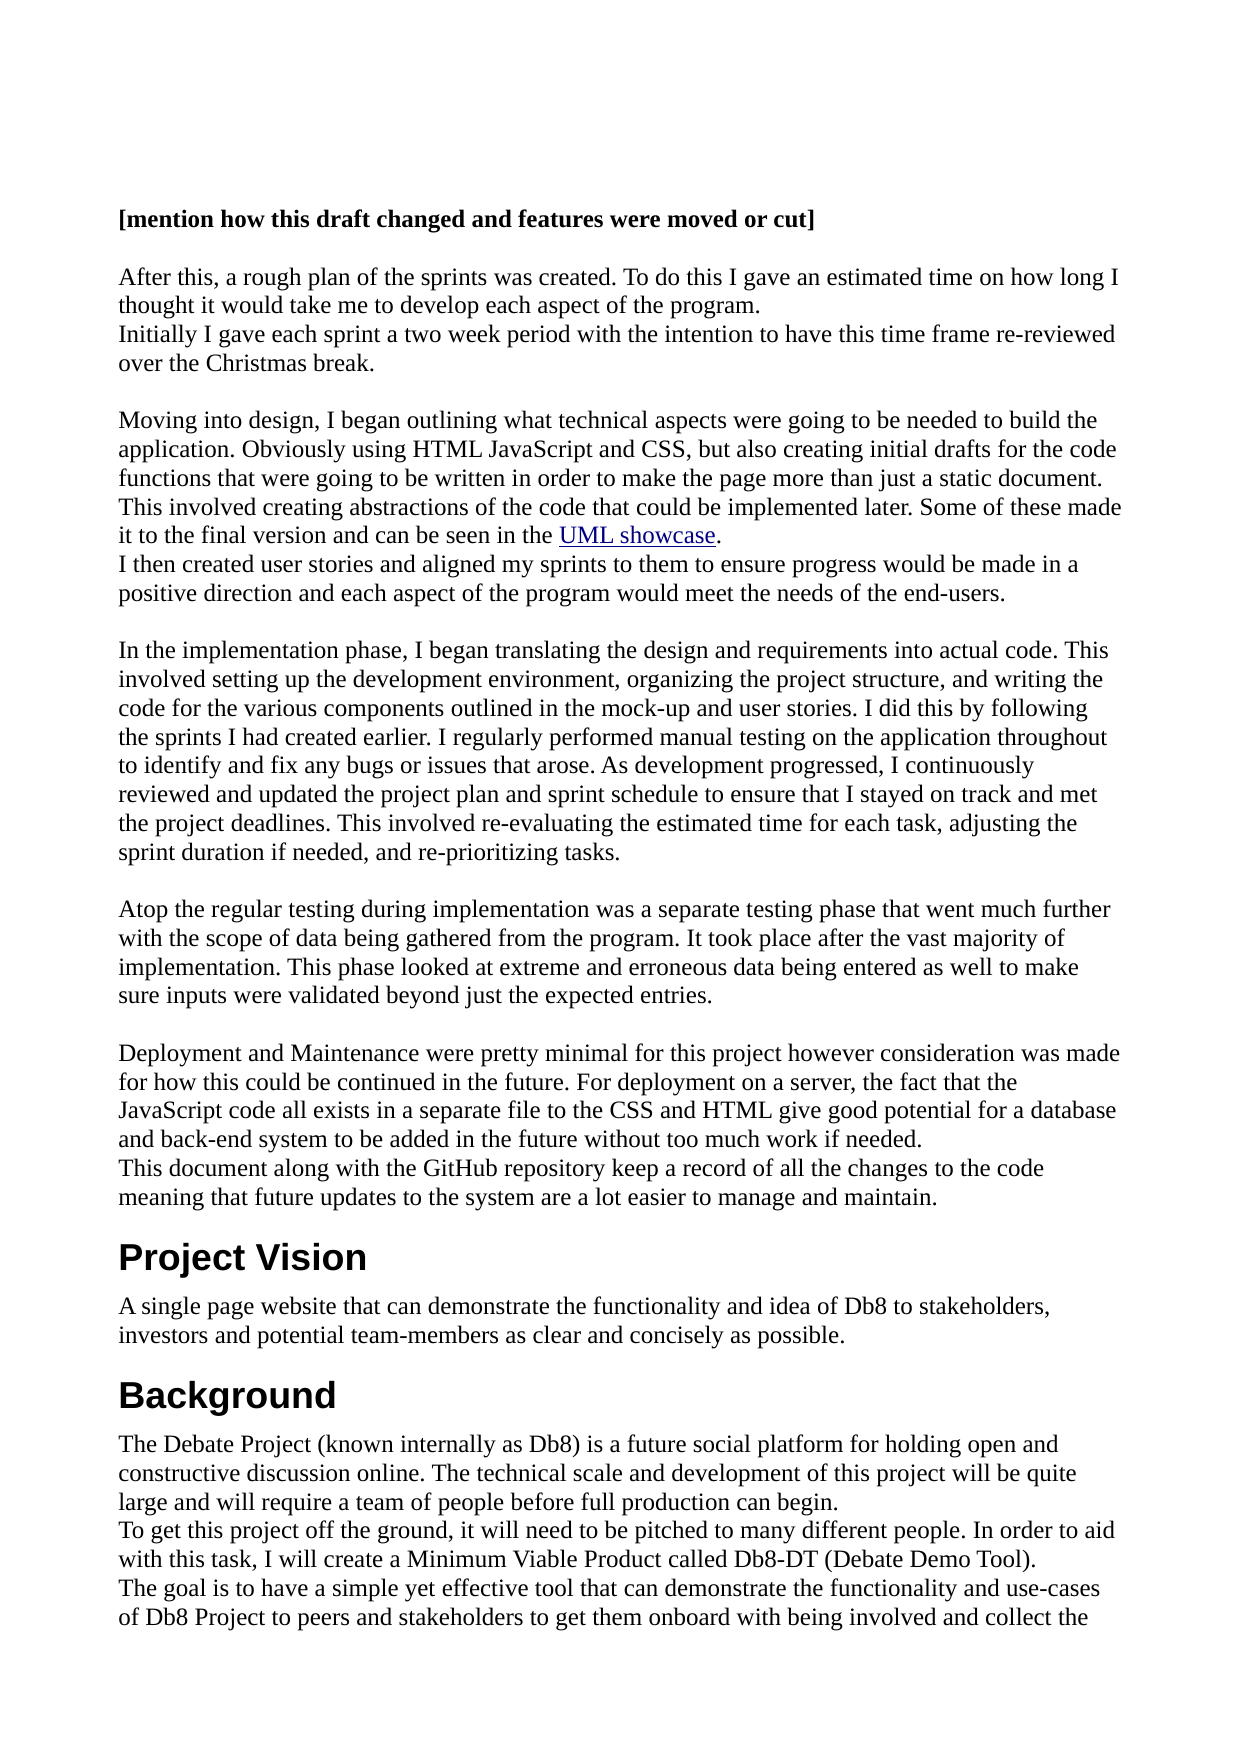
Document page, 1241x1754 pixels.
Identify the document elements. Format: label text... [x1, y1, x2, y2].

text In the implementation phase, I began translating the design and requirements into actual code. This involved setting up the development environment, organizing the project structure, and writing the code for the various components outlined in the mock-up and user stories. I did this by following the sprints I had created earlier. I regularly performed manual testing on the application throughout to identify and fix any bugs or issues that arose. As development progressed, I continuously reviewed and updated the project plan and sprint schedule to ensure that I stayed on track and met the project deadlines. This involved re-evaluating the estimated time for each task, adjusting the sprint duration if needed, and re-prioritizing tasks. [118, 607, 1122, 866]
text Deployment and Maintenance were pretty minimal for this project however consideration was made for how this could be continued in the future. For deployment on a server, the fact that the JavaScript code all exists in a separate file to the CSS and HTML give good potential for a database and back-end system to be added in the future without too much work if needed. [118, 1038, 1122, 1153]
subtitle Project Vision [118, 1236, 1122, 1279]
text Atop the regular testing during implementation was a separate testing phase that went much further with the scope of data being gathered from the program. It took place after the vast majority of implementation. This phase looked at extreme and erroneous data being entered as well to make sure inputs were validated beyond just the expected entries. [118, 894, 1122, 1009]
text I then created user stories and aligned my sprints to them to ensure progress would be made in a positive direction and each aspect of the program would meet the needs of the end-users. [118, 549, 1122, 607]
subtitle Background [118, 1374, 1122, 1417]
text Initially I gave each sprint a two week period with the intention to have this time frame re-reviewed over the Christmas break. [118, 319, 1122, 377]
text After this, a rough plan of the sprints was created. To do this I gave an estimated time on how long I thought it would take me to develop each aspect of the program. [118, 262, 1122, 319]
text The goal is to have a simple yet effective tool that can demonstrate the functionality and use-cases of Db8 Project to peers and stakeholders to get them onboard with being involved and collect the [118, 1573, 1122, 1631]
text To get this project off the ground, it will need to be pitched to many different people. In order to aid with this task, I will create a Minimum Viable Product called Db8-DT (Debate Demo Tool). [118, 1516, 1122, 1573]
text The Debate Project (known internally as Db8) is a future social platform for holding open and constructive discussion online. The technical scale and development of this project will be quite large and will require a team of people before full production can begin. [118, 1429, 1122, 1516]
text Moving into design, I began outlining what technical aspects were going to be needed to build the application. Obviously using HTML JavaScript and CSS, but also creating initial drafts for the code functions that were going to be written in order to make the page more than just a static document. This involved creating abstractions of the code that could be implemented later. Some of these made it to the final version and can be seen in the UML showcase. [118, 406, 1122, 549]
text [mention how this draft changed and features were moved or cut] [118, 204, 1122, 233]
text This document along with the GitHub repository keep a record of all the changes to the code meaning that future updates to the system are a lot easier to manage and maintain. [118, 1153, 1122, 1211]
text A single page website that can demonstrate the functionality and idea of Db8 to stakeholders, investors and potential team-members as clear and concisely as possible. [118, 1291, 1122, 1349]
